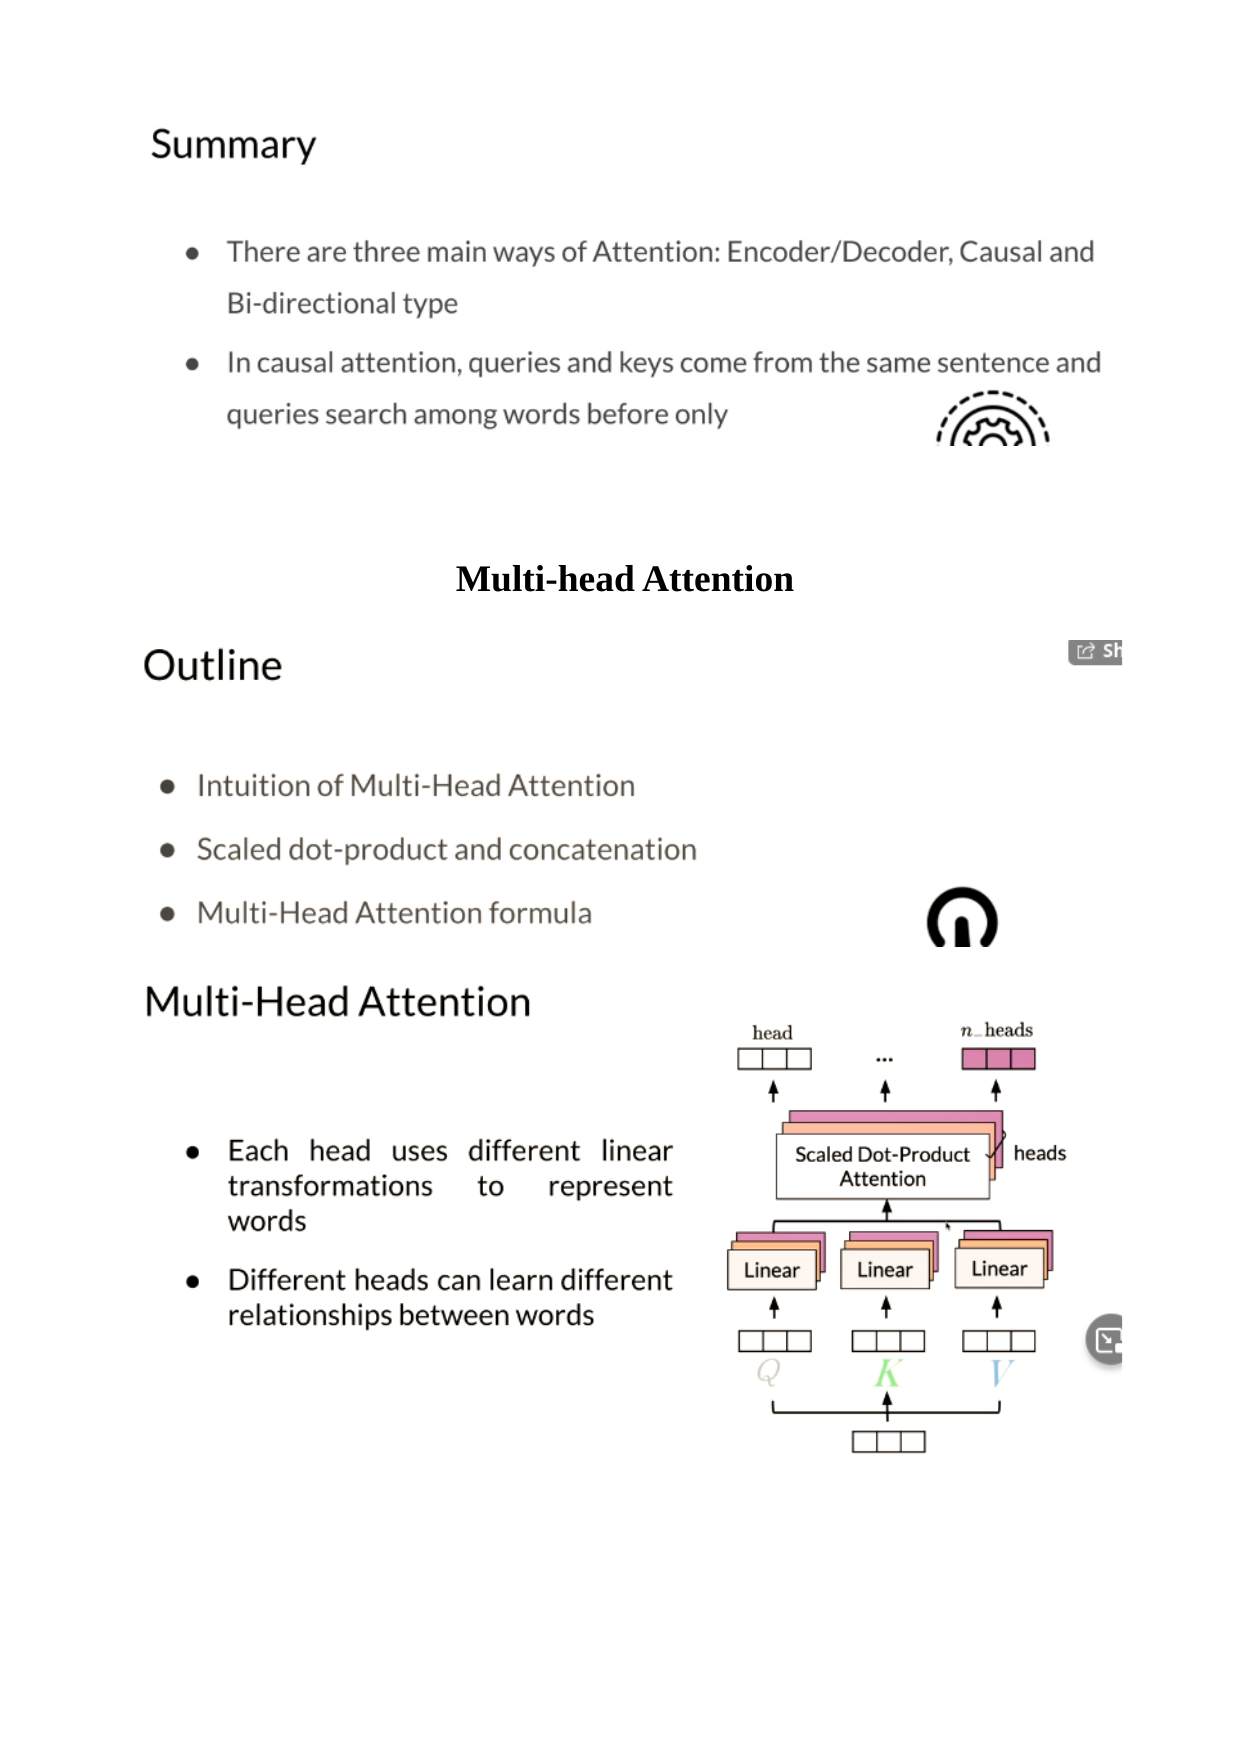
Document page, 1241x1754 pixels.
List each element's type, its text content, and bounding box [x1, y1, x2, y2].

picture [118, 118, 1123, 446]
picture [118, 975, 1123, 1463]
subtitle Multi-head Attention [118, 556, 1122, 599]
picture [118, 640, 1123, 947]
